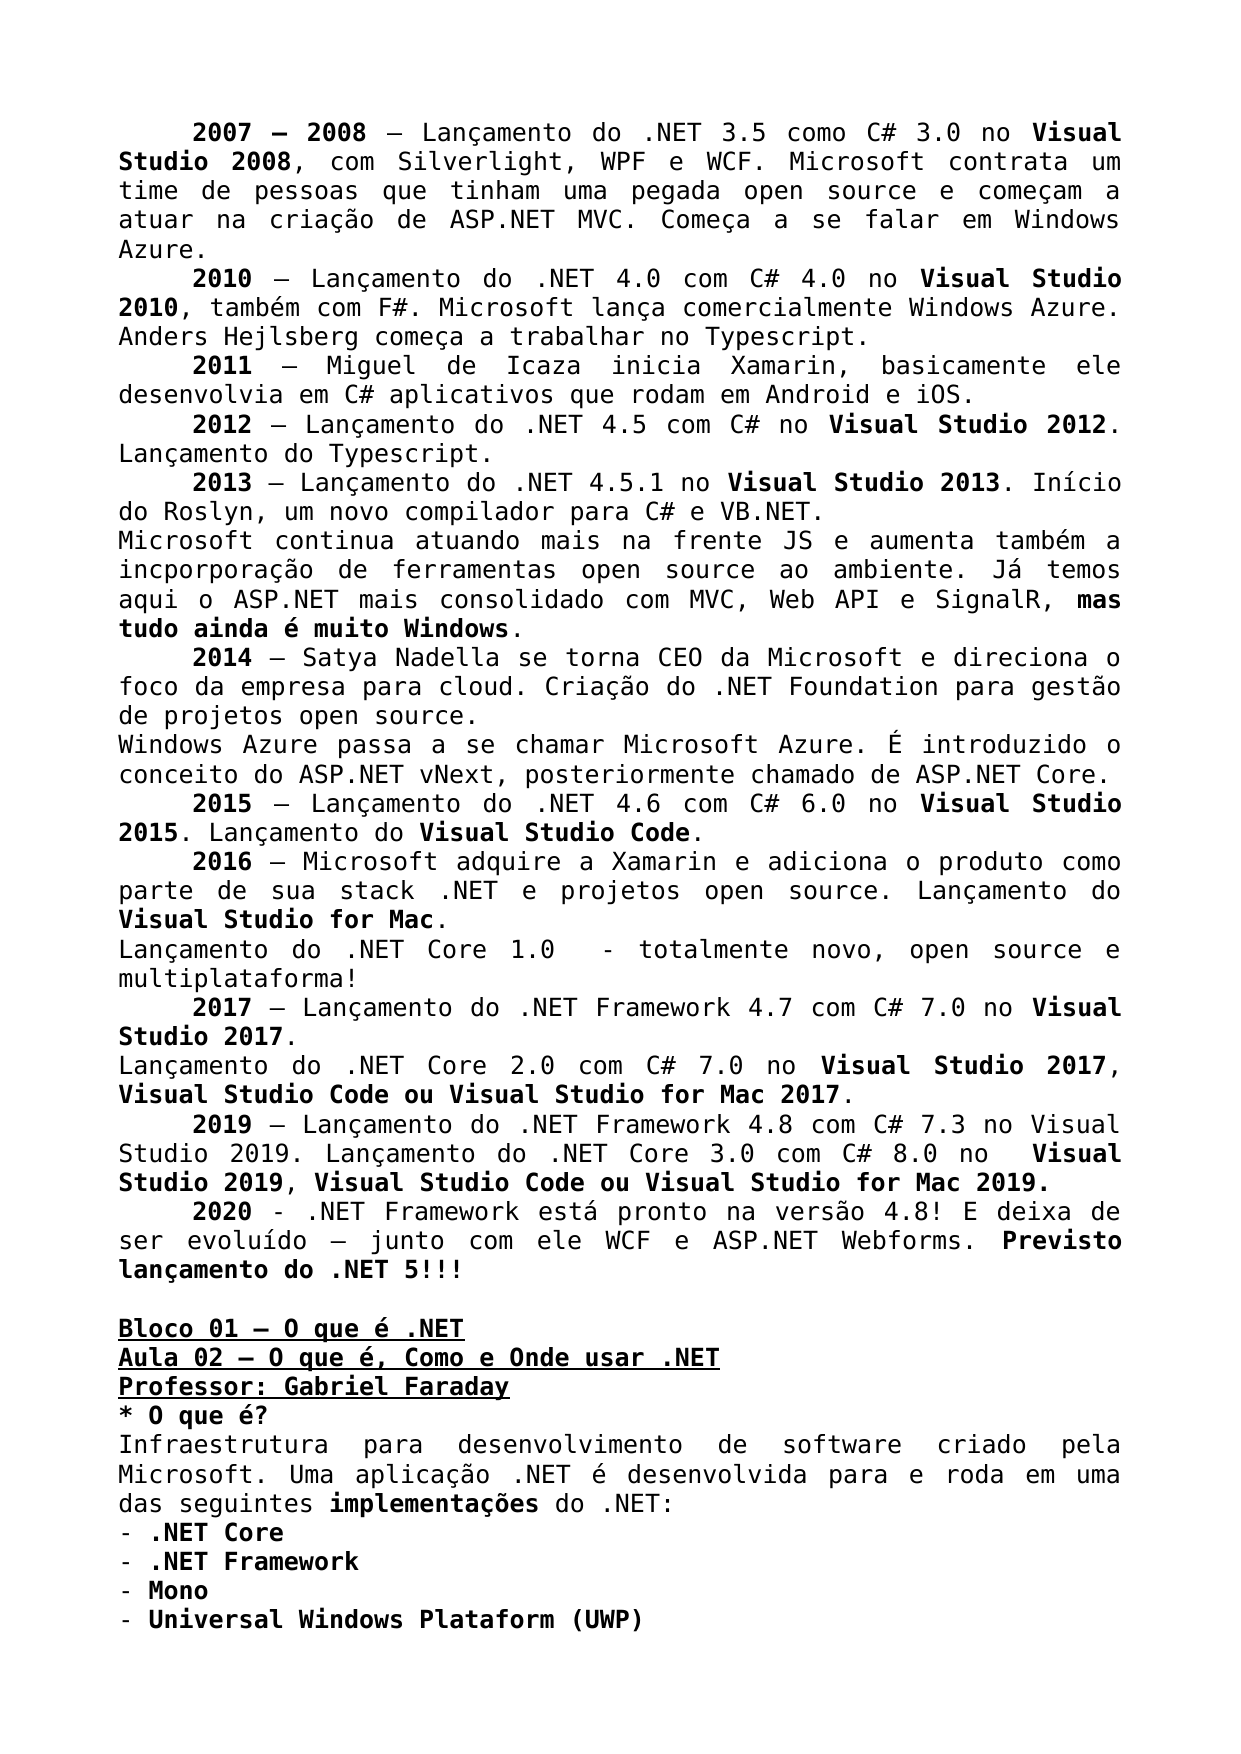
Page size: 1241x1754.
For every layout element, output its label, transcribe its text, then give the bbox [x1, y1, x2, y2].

text 2020 - .NET Framework está pronto na versão 4.8! E deixa de ser evoluído – junto com ele WCF e ASP.NET Webforms. Previsto lançamento do .NET 5!!! [118, 1197, 1122, 1285]
text 2014 – Satya Nadella se torna CEO da Microsoft e direciona o foco da empresa para cloud. Criação do .NET Foundation para gestão de projetos open source. [118, 643, 1122, 731]
text - .NET Framework [118, 1547, 1122, 1576]
text Professor: Gabriel Faraday [118, 1372, 1122, 1401]
text 2011 – Miguel de Icaza inicia Xamarin, basicamente ele desenvolvia em C# aplicativos que rodam em Android e iOS. [118, 351, 1122, 410]
text 2017 – Lançamento do .NET Framework 4.7 com C# 7.0 no Visual Studio 2017. [118, 993, 1122, 1051]
text Windows Azure passa a se chamar Microsoft Azure. É introduzido o conceito do ASP.NET vNext, posteriormente chamado de ASP.NET Core. [118, 731, 1122, 789]
text 2007 – 2008 – Lançamento do .NET 3.5 como C# 3.0 no Visual Studio 2008, com Silverlight, WPF e WCF. Microsoft contrata um time de pessoas que tinham uma pegada open source e começam a atuar na criação de ASP.NET MVC. Começa a se falar em Windows Azure. [118, 118, 1122, 264]
text * O que é? [118, 1401, 1122, 1431]
text 2013 – Lançamento do .NET 4.5.1 no Visual Studio 2013. Início do Roslyn, um novo compilador para C# e VB.NET. [118, 468, 1122, 526]
text Aula 02 – O que é, Como e Onde usar .NET [118, 1343, 1122, 1372]
text 2019 – Lançamento do .NET Framework 4.8 com C# 7.3 no Visual Studio 2019. Lançamento do .NET Core 3.0 com C# 8.0 no Visual Studio 2019, Visual Studio Code ou Visual Studio for Mac 2019. [118, 1110, 1122, 1197]
text Lançamento do .NET Core 1.0 - totalmente novo, open source e multiplataforma! [118, 935, 1122, 993]
text 2012 – Lançamento do .NET 4.5 com C# no Visual Studio 2012. Lançamento do Typescript. [118, 410, 1122, 468]
text Infraestrutura para desenvolvimento de software criado pela Microsoft. Uma aplicação .NET é desenvolvida para e roda em uma das seguintes implementações do .NET: [118, 1431, 1122, 1518]
text Bloco 01 – O que é .NET [118, 1314, 1122, 1343]
text - Mono [118, 1576, 1122, 1606]
text Lançamento do .NET Core 2.0 com C# 7.0 no Visual Studio 2017, Visual Studio Code ou Visual Studio for Mac 2017. [118, 1051, 1122, 1110]
text 2015 – Lançamento do .NET 4.6 com C# 6.0 no Visual Studio 2015. Lançamento do Visual Studio Code. [118, 789, 1122, 847]
text - .NET Core [118, 1518, 1122, 1547]
text 2016 – Microsoft adquire a Xamarin e adiciona o produto como parte de sua stack .NET e projetos open source. Lançamento do Visual Studio for Mac. [118, 847, 1122, 935]
text - Universal Windows Plataform (UWP) [118, 1606, 1122, 1635]
text 2010 – Lançamento do .NET 4.0 com C# 4.0 no Visual Studio 2010, também com F#. Microsoft lança comercialmente Windows Azure. Anders Hejlsberg começa a trabalhar no Typescript. [118, 264, 1122, 351]
text Microsoft continua atuando mais na frente JS e aumenta também a incporporação de ferramentas open source ao ambiente. Já temos aqui o ASP.NET mais consolidado com MVC, Web API e SignalR, mas tudo ainda é muito Windows. [118, 526, 1122, 643]
